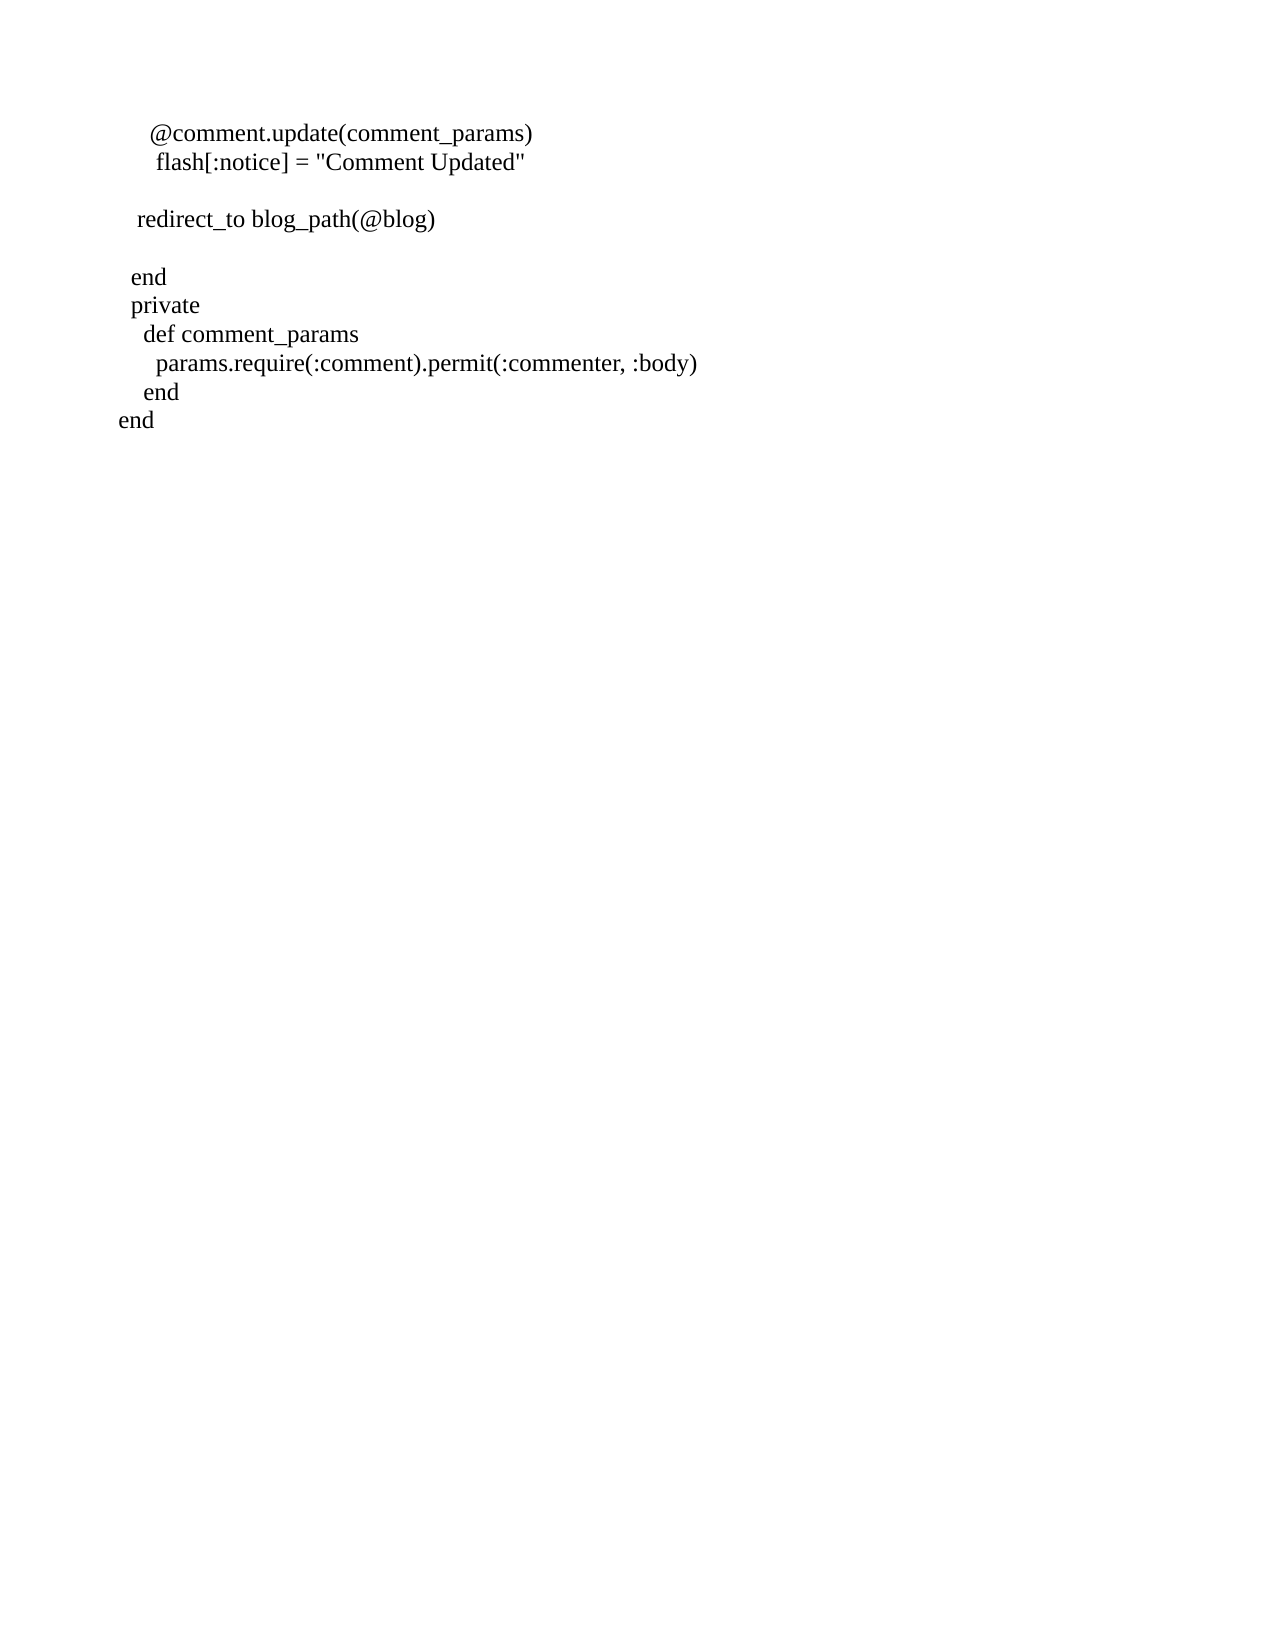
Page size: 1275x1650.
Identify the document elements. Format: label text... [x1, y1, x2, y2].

text @comment.update(comment_params) [118, 118, 1157, 147]
text redirect_to blog_path(@blog) [118, 204, 1157, 233]
text flash[:notice] = "Comment Updated" [118, 147, 1157, 176]
text def comment_params [118, 319, 1157, 348]
text end [118, 406, 1157, 434]
text private [118, 291, 1157, 319]
text end [118, 377, 1157, 406]
text params.require(:comment).permit(:commenter, :body) [118, 348, 1157, 377]
text end [118, 262, 1157, 291]
